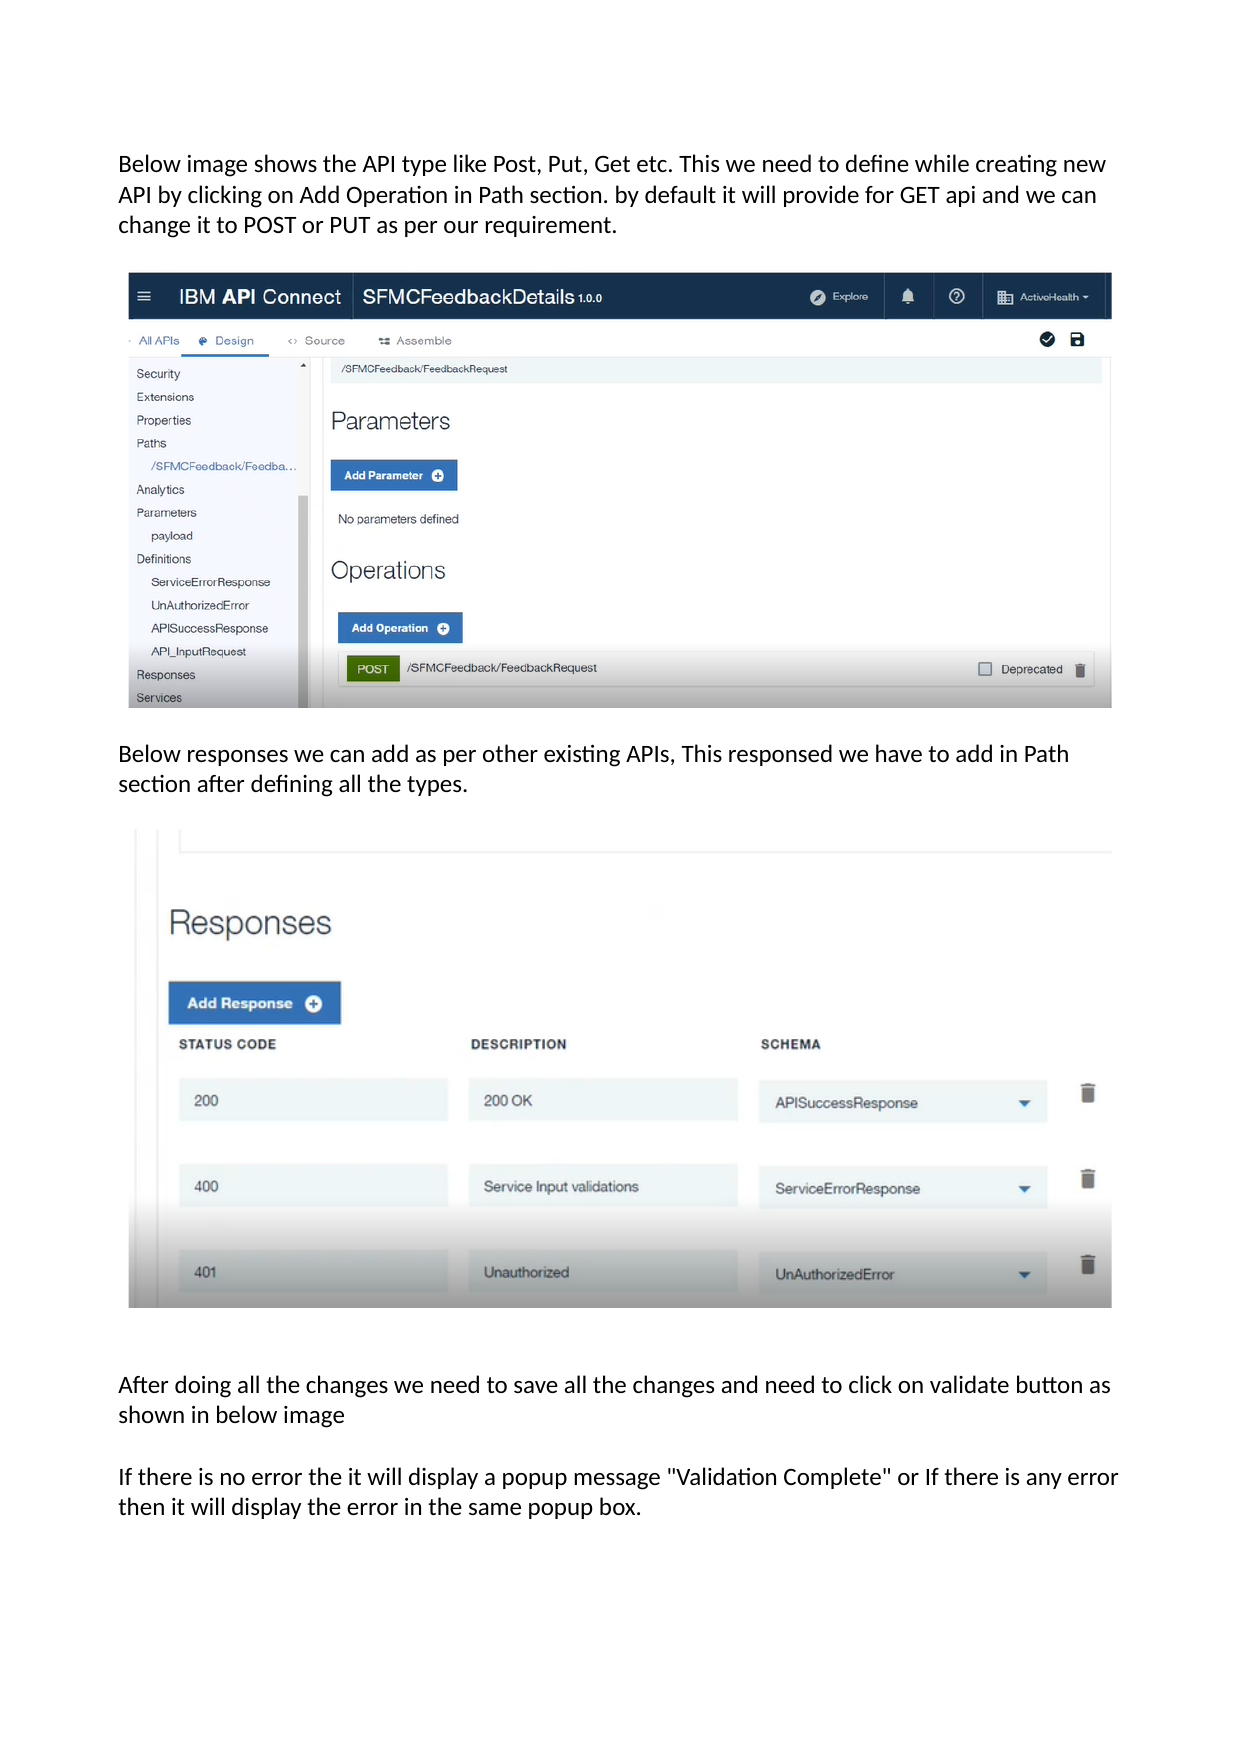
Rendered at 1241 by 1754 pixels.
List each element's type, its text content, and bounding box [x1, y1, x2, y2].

picture [128, 270, 1112, 708]
text Below image shows the API type like Post, Put, Get etc. This we need to define while creating new API by clicking on Add Operation in Path section. by default it will provide for GET api and we can change it to POST or PUT as per our requirement. [118, 149, 1122, 240]
text After doing all the changes we need to save all the changes and need to click on validate button as shown in below image [118, 1369, 1122, 1430]
text Below responses we can add as per other existing APIs, This responsed we have to add in Path section after defining all the types. [118, 738, 1122, 799]
text If there is no error the it will display a popup message "Validation Complete" or If there is any error then it will display the error in the same popup box. [118, 1461, 1122, 1522]
picture [128, 829, 1112, 1308]
